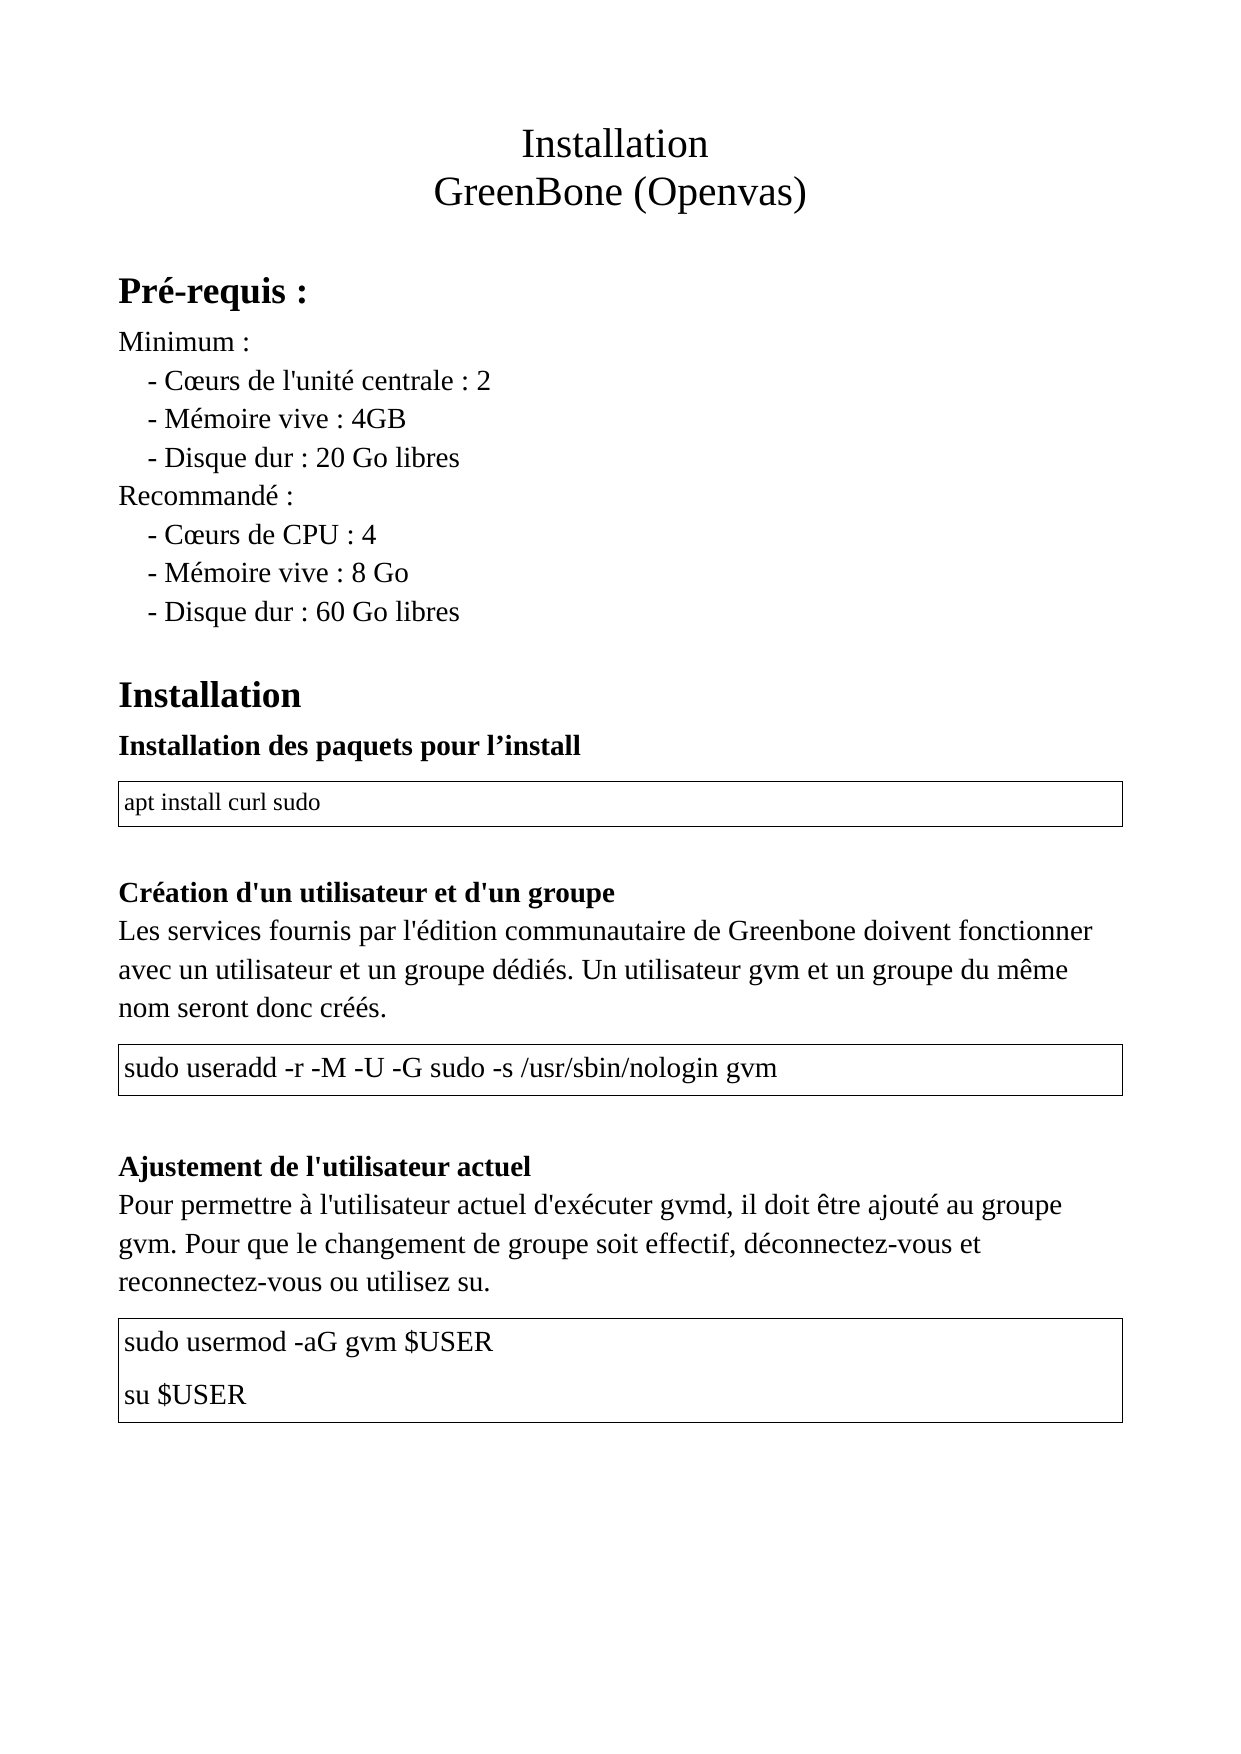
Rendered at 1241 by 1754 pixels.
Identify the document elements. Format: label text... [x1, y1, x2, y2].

table_header sudo usermod -aG gvm $USER su $USER [119, 1319, 1122, 1422]
table_header sudo useradd -r -M -U -G sudo -s /usr/sbin/nologin gvm [119, 1045, 1122, 1095]
table_header apt install curl sudo [119, 782, 1122, 826]
text Création d'un utilisateur et d'un groupe Les services fournis par l'édition communautaire de Greenbone doivent fonctionner avec un utilisateur et un groupe dédiés. Un utilisateur gvm et un groupe du même nom seront donc créés. [118, 875, 1122, 1024]
text Minimum : - Cœurs de l'unité centrale : 2 - Mémoire vive : 4GB - Disque dur : 20 Go libres Recommandé : - Cœurs de CPU : 4 - Mémoire vive : 8 Go - Disque dur : 60 Go libres [118, 324, 1122, 627]
text Installation des paquets pour l’install [118, 728, 1122, 761]
subtitle Pré-requis : [118, 268, 1122, 312]
text Ajustement de l'utilisateur actuel Pour permettre à l'utilisateur actuel d'exécuter gvmd, il doit être ajouté au groupe gvm. Pour que le changement de groupe soit effectif, déconnectez-vous et reconnectez-vous ou utilisez su. [118, 1149, 1122, 1298]
subtitle Installation [118, 672, 1122, 715]
